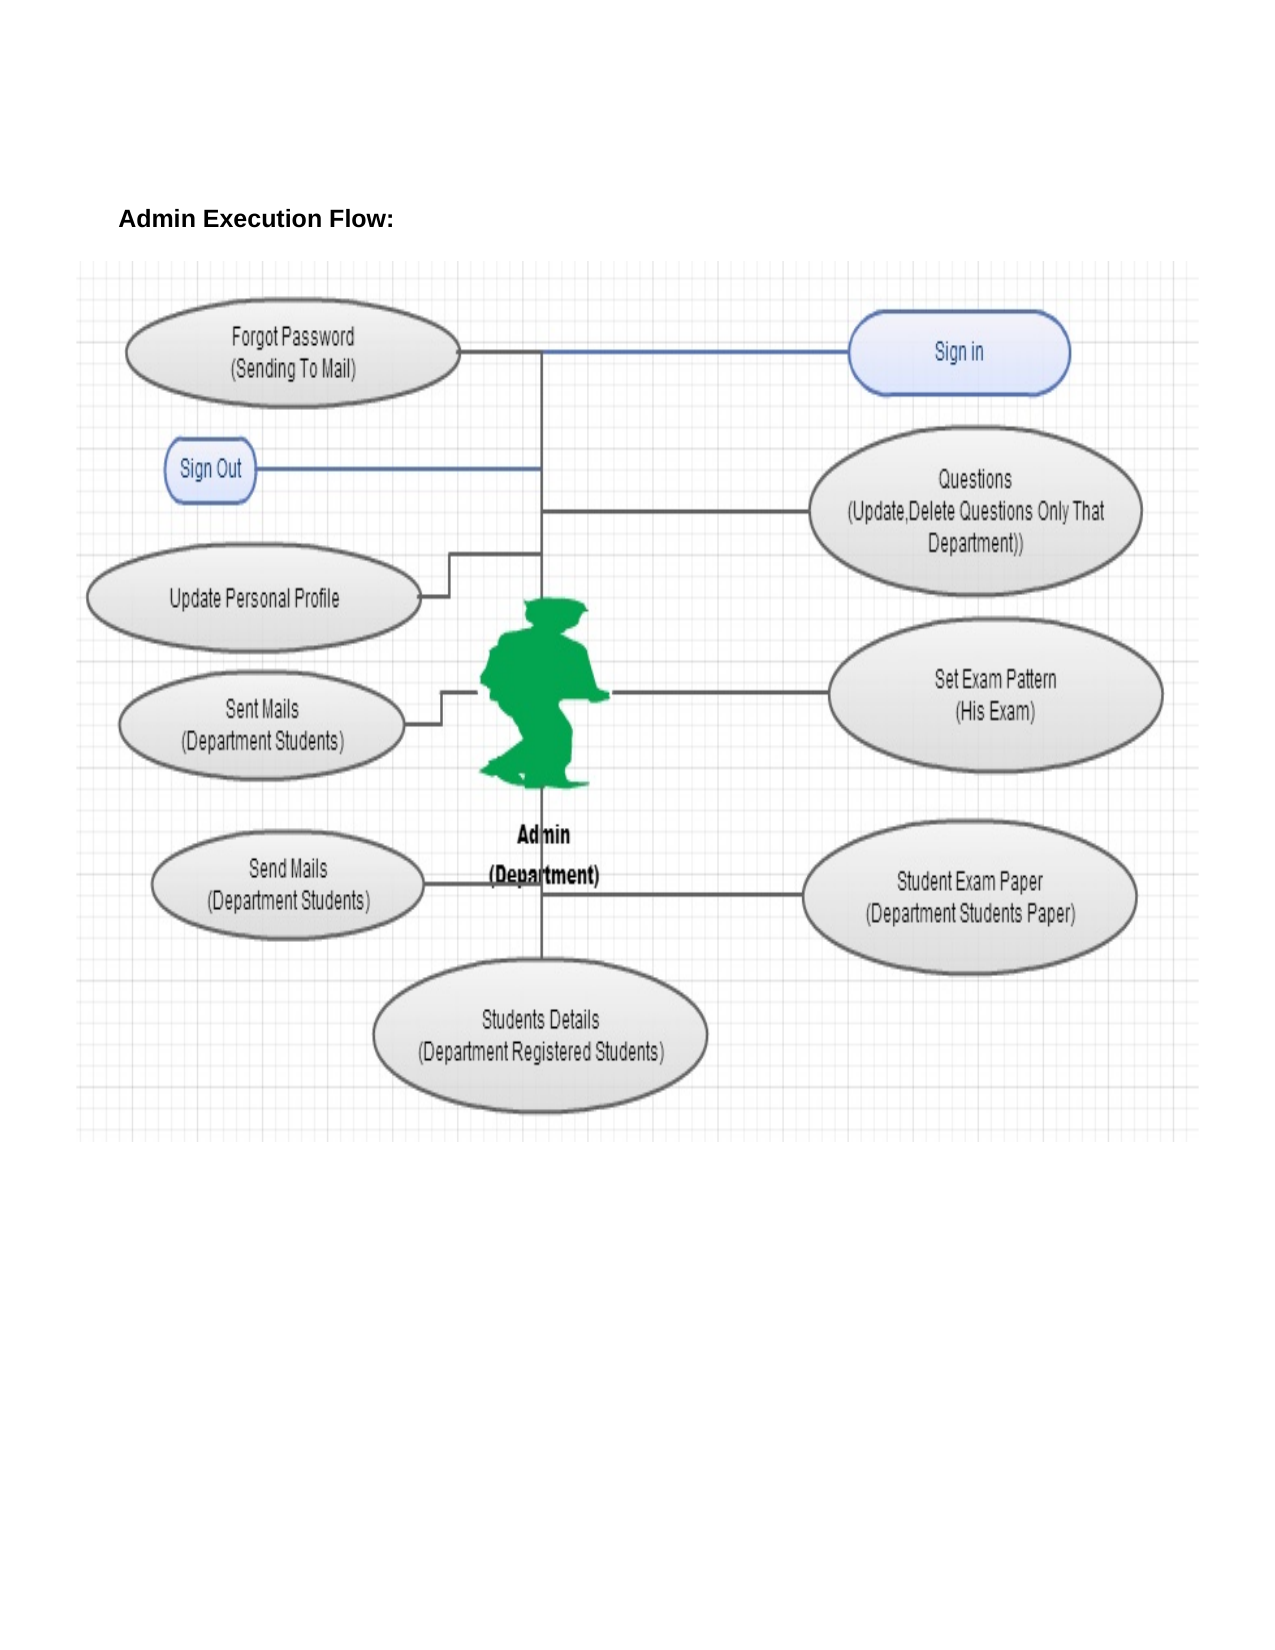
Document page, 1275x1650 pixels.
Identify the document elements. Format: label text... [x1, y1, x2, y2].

picture [76, 261, 1199, 1142]
text Admin Execution Flow: [118, 204, 1157, 233]
